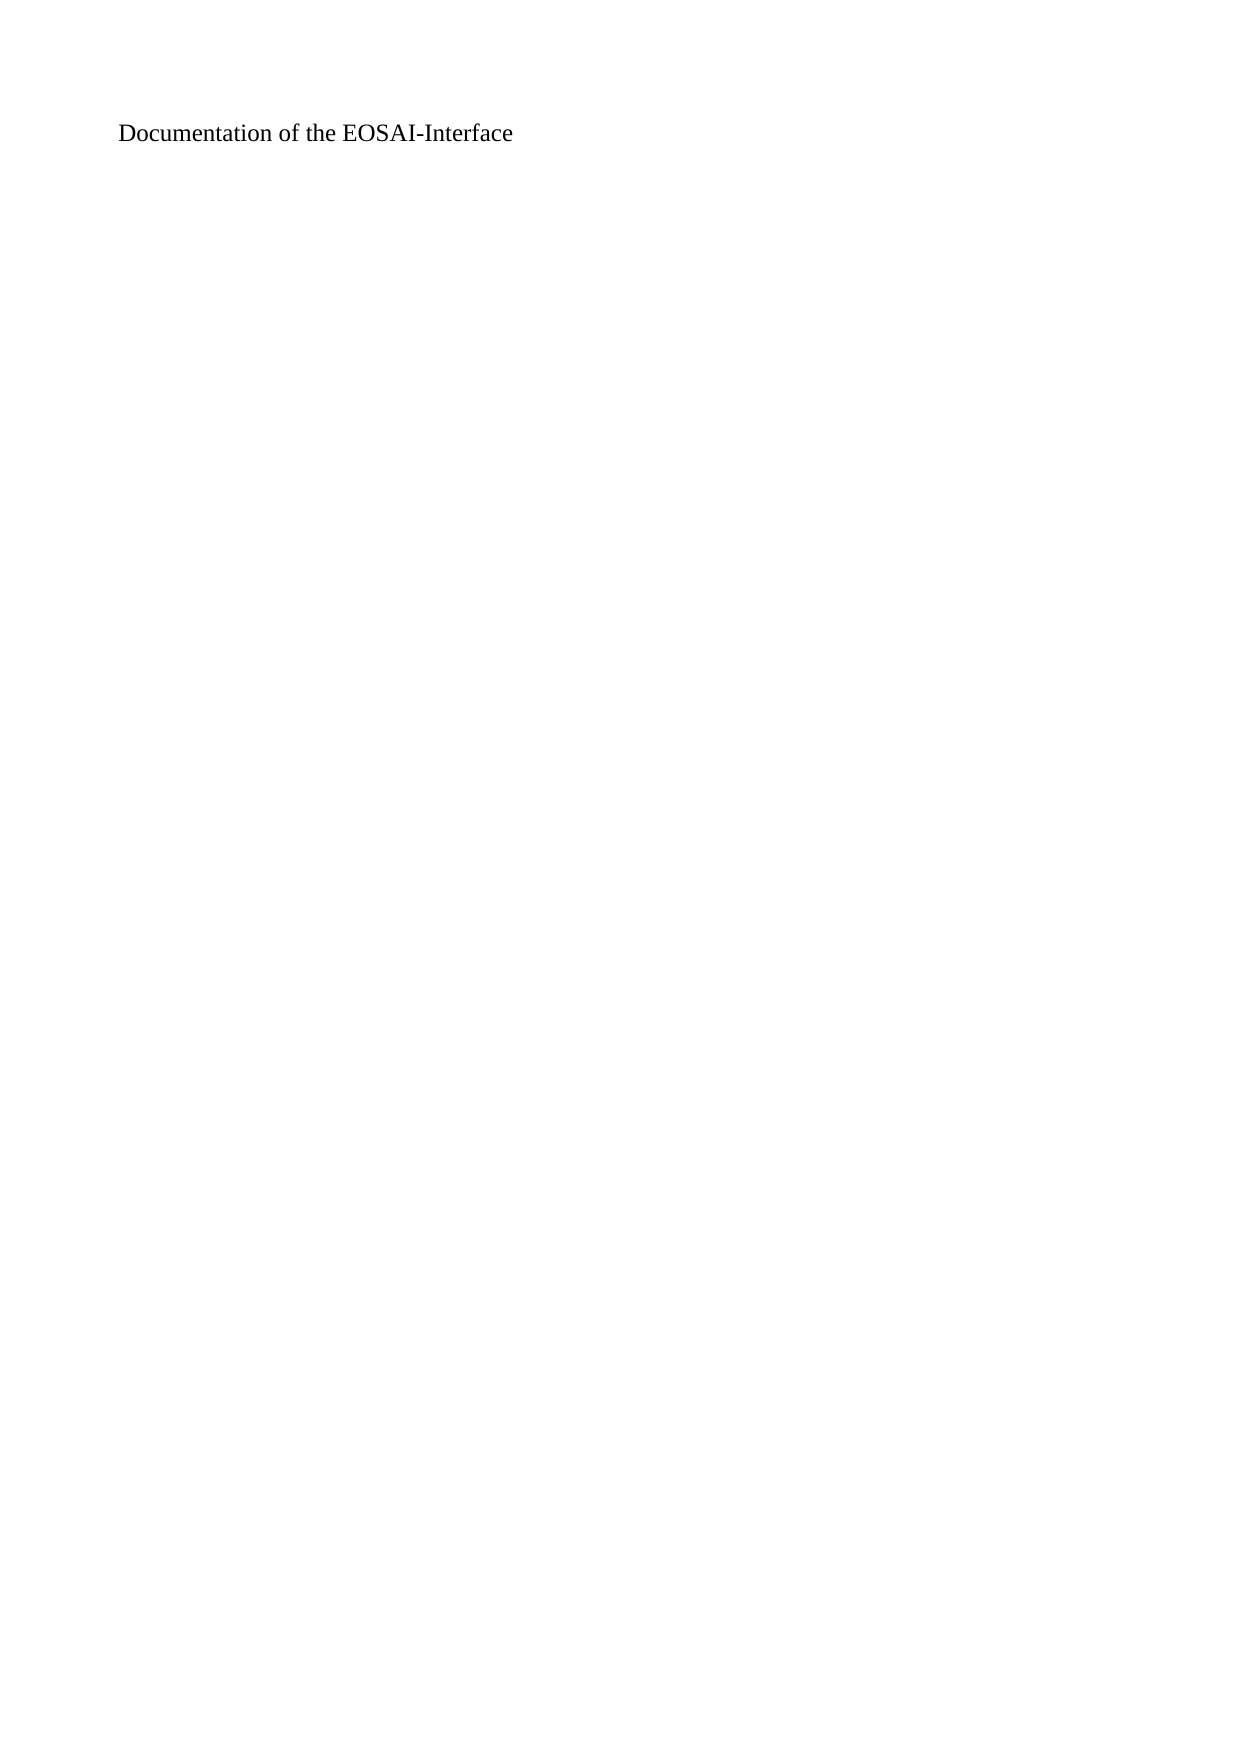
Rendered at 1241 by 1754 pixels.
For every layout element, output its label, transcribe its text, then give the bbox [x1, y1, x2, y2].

text Documentation of the EOSAI-Interface [118, 118, 1122, 147]
